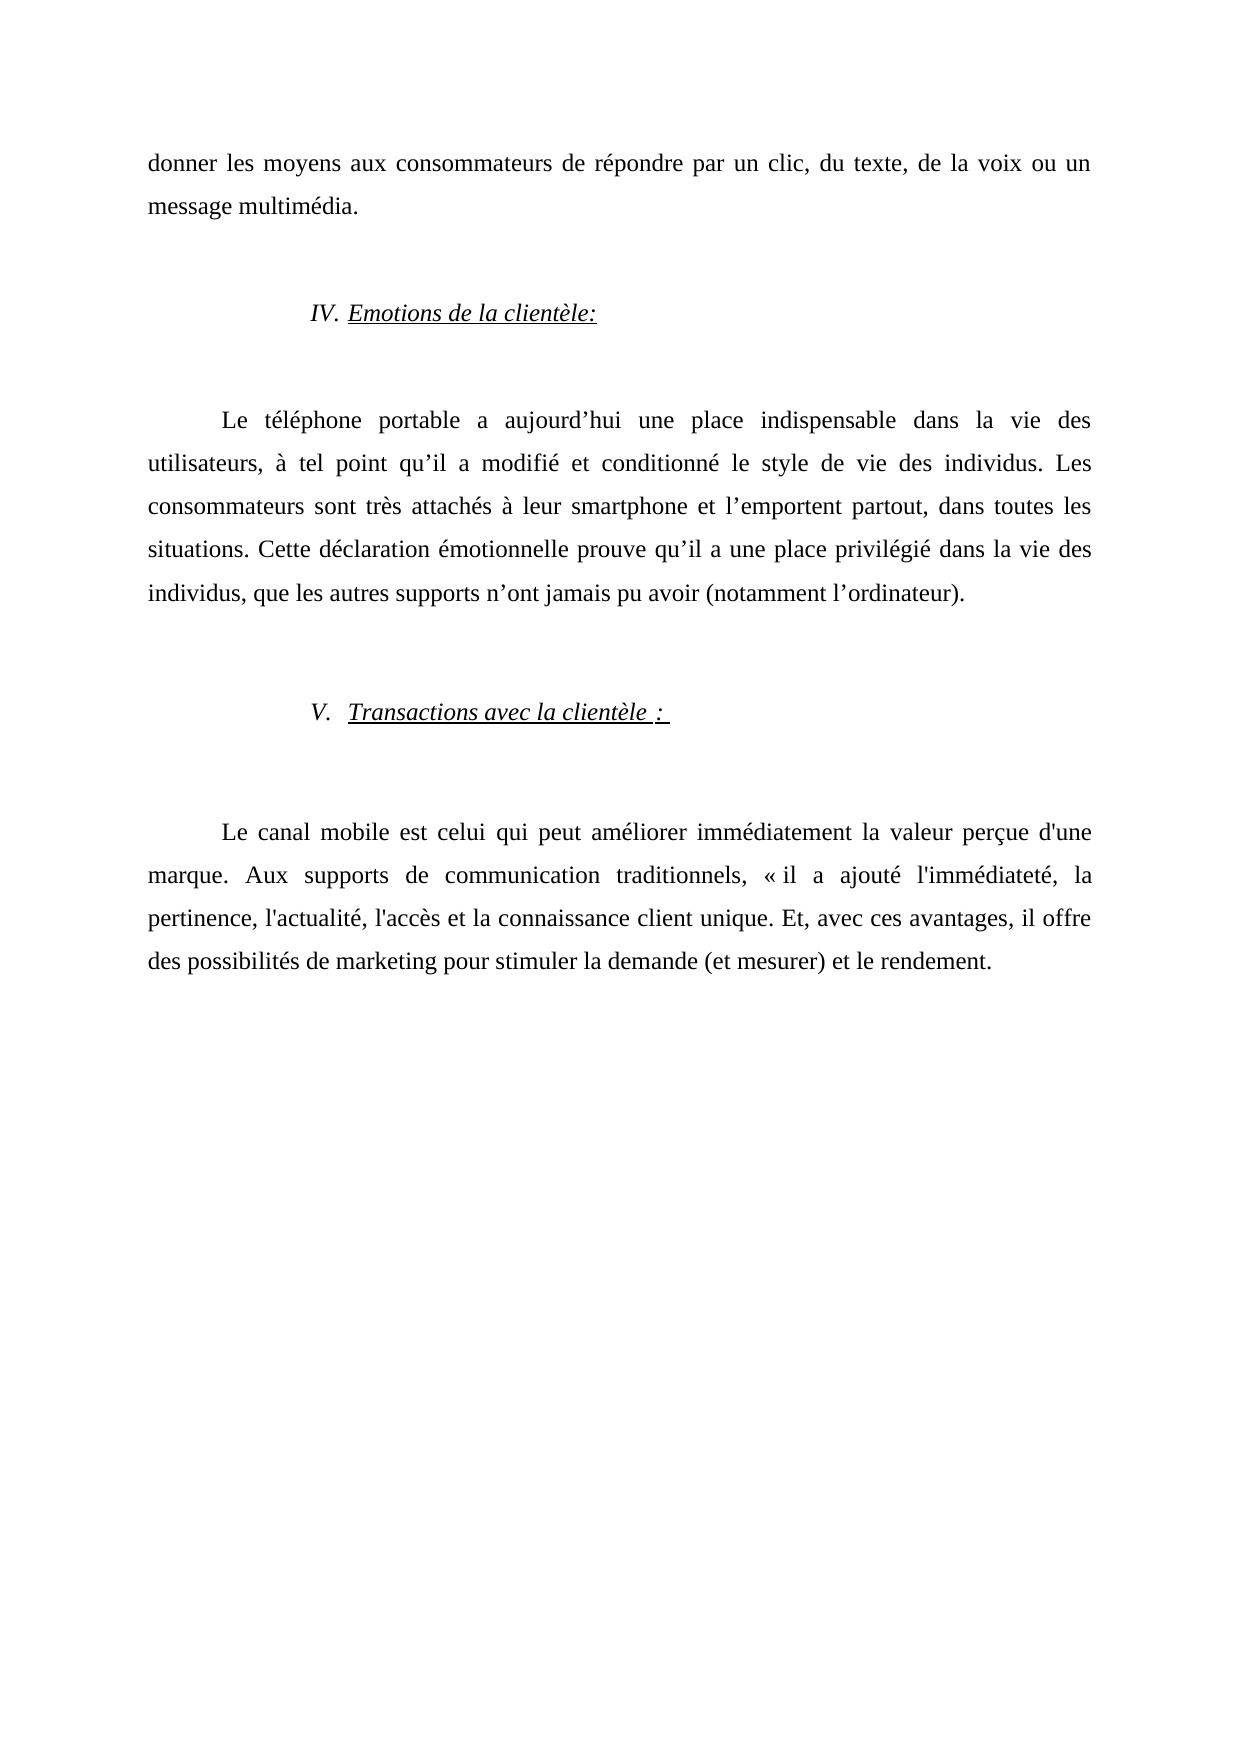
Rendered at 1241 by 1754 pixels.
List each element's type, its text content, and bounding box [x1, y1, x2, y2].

text Le canal mobile est celui qui peut améliorer immédiatement la valeur perçue d'une marque. Aux supports de communication traditionnels, « il a ajouté l'immédiateté, la pertinence, l'actualité, l'accès et la connaissance client unique. Et, avec ces avantages, il offre des possibilités de marketing pour stimuler la demande (et mesurer) et le rendement. [148, 817, 1093, 975]
text Le téléphone portable a aujourd’hui une place indispensable dans la vie des utilisateurs, à tel point qu’il a modifié et conditionné le style de vie des individus. Les consommateurs sont très attachés à leur smartphone et l’emportent partout, dans toutes les situations. Cette déclaration émotionnelle prouve qu’il a une place privilégié dans la vie des individus, que les autres supports n’ont jamais pu avoir (notamment l’ordinateur). [148, 405, 1093, 606]
list Transactions avec la clientèle : [310, 697, 1093, 726]
list Emotions de la clientèle: [310, 298, 1093, 327]
text donner les moyens aux consommateurs de répondre par un clic, du texte, de la voix ou un message multimédia. [148, 148, 1093, 219]
